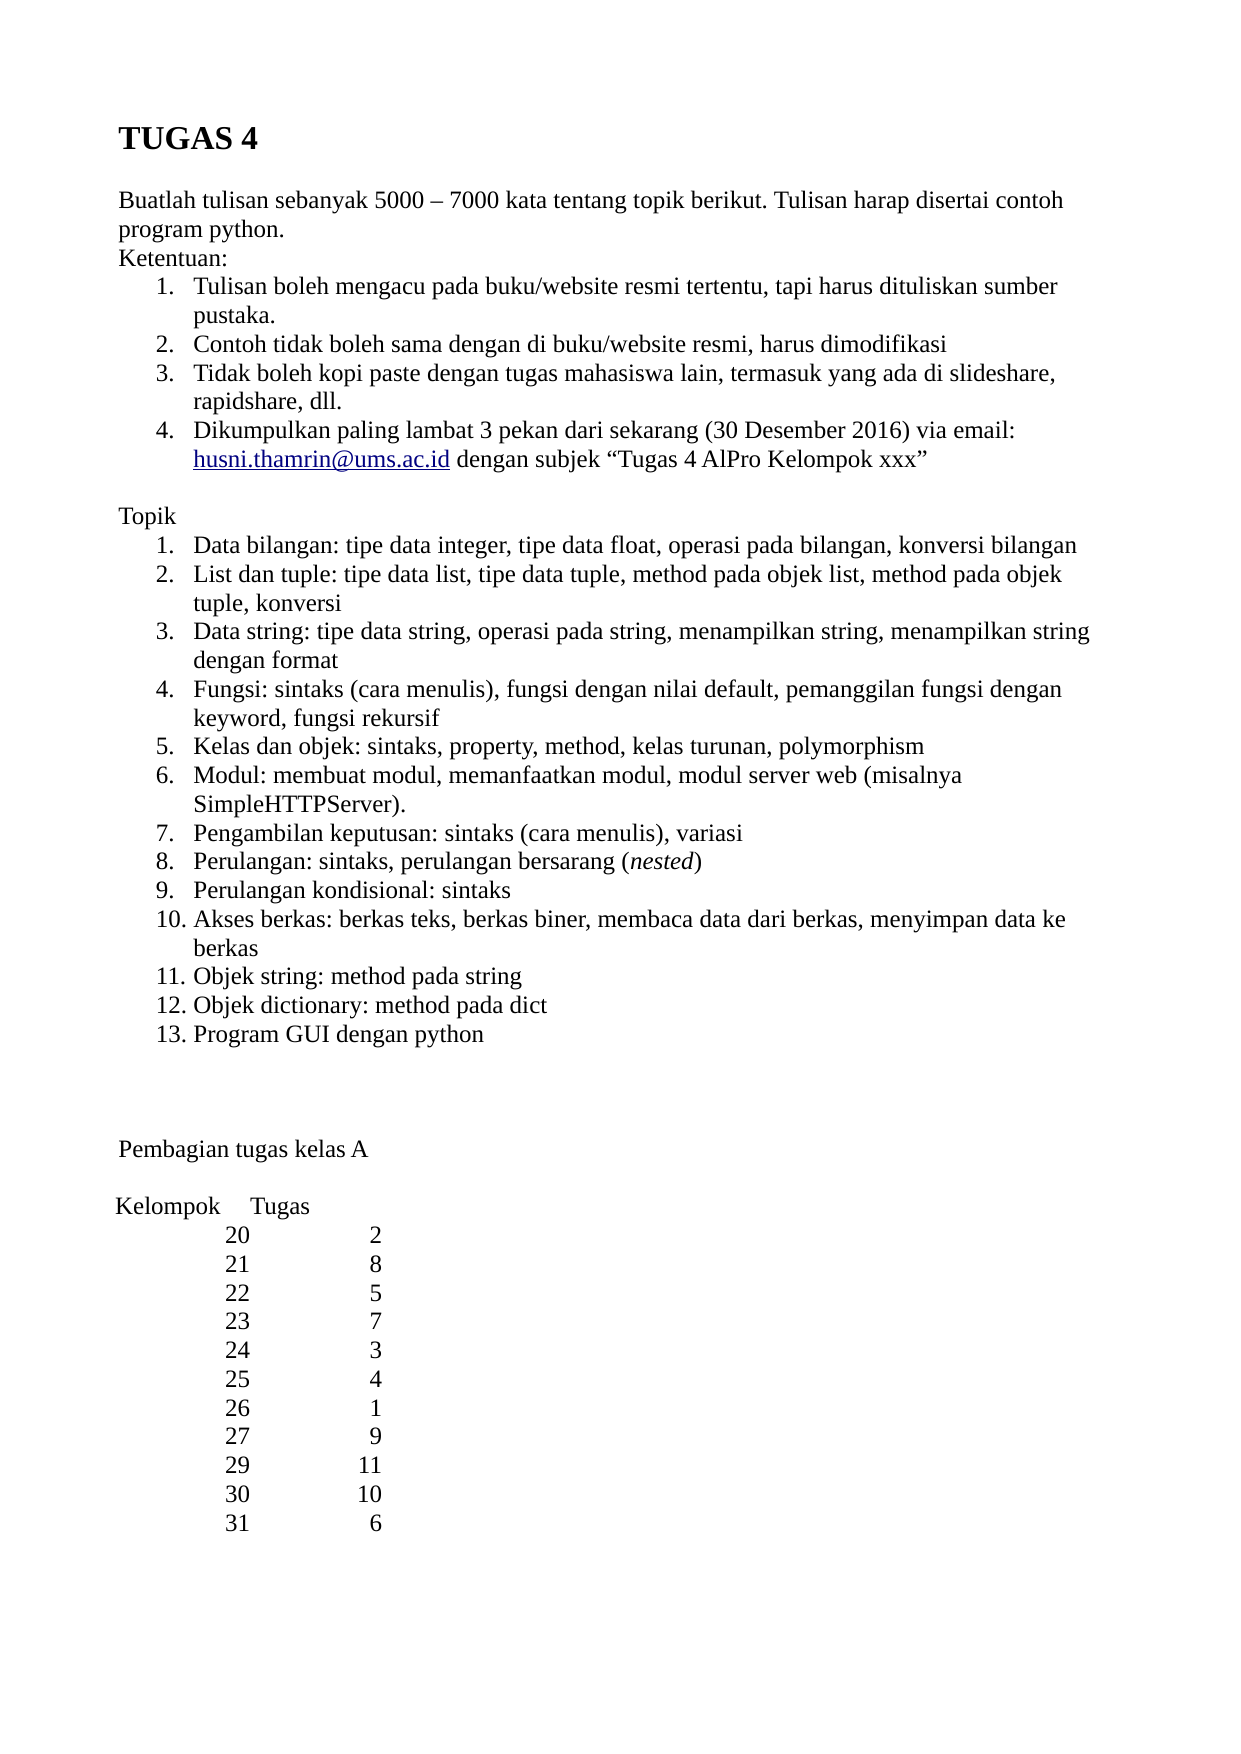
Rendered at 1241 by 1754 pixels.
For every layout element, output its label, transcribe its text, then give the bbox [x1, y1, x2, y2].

table_cell 2 [250, 1220, 382, 1249]
list Modul: membuat modul, memanfaatkan modul, modul server web (misalnya SimpleHTTPServer). [156, 760, 1122, 818]
table_cell 26 [115, 1393, 250, 1421]
table_cell 5 [250, 1278, 382, 1306]
list Contoh tidak boleh sama dengan di buku/website resmi, harus dimodifikasi [156, 329, 1122, 358]
list Data string: tipe data string, operasi pada string, menampilkan string, menampilkan string dengan format [156, 616, 1122, 674]
table_cell 31 [115, 1508, 250, 1536]
table_header Tugas [250, 1191, 382, 1220]
table_cell 21 [115, 1249, 250, 1278]
list Objek dictionary: method pada dict [156, 990, 1122, 1019]
list Data bilangan: tipe data integer, tipe data float, operasi pada bilangan, konversi bilangan [156, 530, 1122, 559]
table_cell 25 [115, 1364, 250, 1393]
table_cell 9 [250, 1421, 382, 1450]
table_cell 30 [115, 1479, 250, 1508]
table_cell 11 [250, 1450, 382, 1479]
table_cell 24 [115, 1335, 250, 1364]
text Ketentuan: [118, 243, 1122, 271]
table_cell 20 [115, 1220, 250, 1249]
table_cell 8 [250, 1249, 382, 1278]
table_cell 23 [115, 1306, 250, 1335]
list Kelas dan objek: sintaks, property, method, kelas turunan, polymorphism [156, 731, 1122, 760]
list List dan tuple: tipe data list, tipe data tuple, method pada objek list, method pada objek tuple, konversi [156, 559, 1122, 616]
table_cell 29 [115, 1450, 250, 1479]
table_cell 27 [115, 1421, 250, 1450]
list Tulisan boleh mengacu pada buku/website resmi tertentu, tapi harus dituliskan sumber pustaka. [156, 271, 1122, 329]
list Perulangan: sintaks, perulangan bersarang (nested) [156, 846, 1122, 875]
list Akses berkas: berkas teks, berkas biner, membaca data dari berkas, menyimpan data ke berkas [156, 904, 1122, 961]
table_cell 4 [250, 1364, 382, 1393]
text Buatlah tulisan sebanyak 5000 – 7000 kata tentang topik berikut. Tulisan harap disertai contoh program python. [118, 185, 1122, 243]
table_cell 7 [250, 1306, 382, 1335]
table_cell 6 [250, 1508, 382, 1536]
table_cell 22 [115, 1278, 250, 1306]
text Topik [118, 501, 1122, 530]
list Tidak boleh kopi paste dengan tugas mahasiswa lain, termasuk yang ada di slideshare, rapidshare, dll. [156, 358, 1122, 415]
text TUGAS 4 [118, 118, 1122, 156]
list Objek string: method pada string [156, 961, 1122, 990]
list Fungsi: sintaks (cara menulis), fungsi dengan nilai default, pemanggilan fungsi dengan keyword, fungsi rekursif [156, 674, 1122, 731]
table_cell 1 [250, 1393, 382, 1421]
list Dikumpulkan paling lambat 3 pekan dari sekarang (30 Desember 2016) via email: husni.thamrin@ums.ac.id dengan subjek “Tugas 4 AlPro Kelompok xxx” [156, 415, 1122, 473]
list Perulangan kondisional: sintaks [156, 875, 1122, 904]
table_cell 10 [250, 1479, 382, 1508]
list Pengambilan keputusan: sintaks (cara menulis), variasi [156, 818, 1122, 846]
table_cell 3 [250, 1335, 382, 1364]
table_header Kelompok [115, 1191, 250, 1220]
text Pembagian tugas kelas A [118, 1134, 1122, 1163]
list Program GUI dengan python [156, 1019, 1122, 1048]
